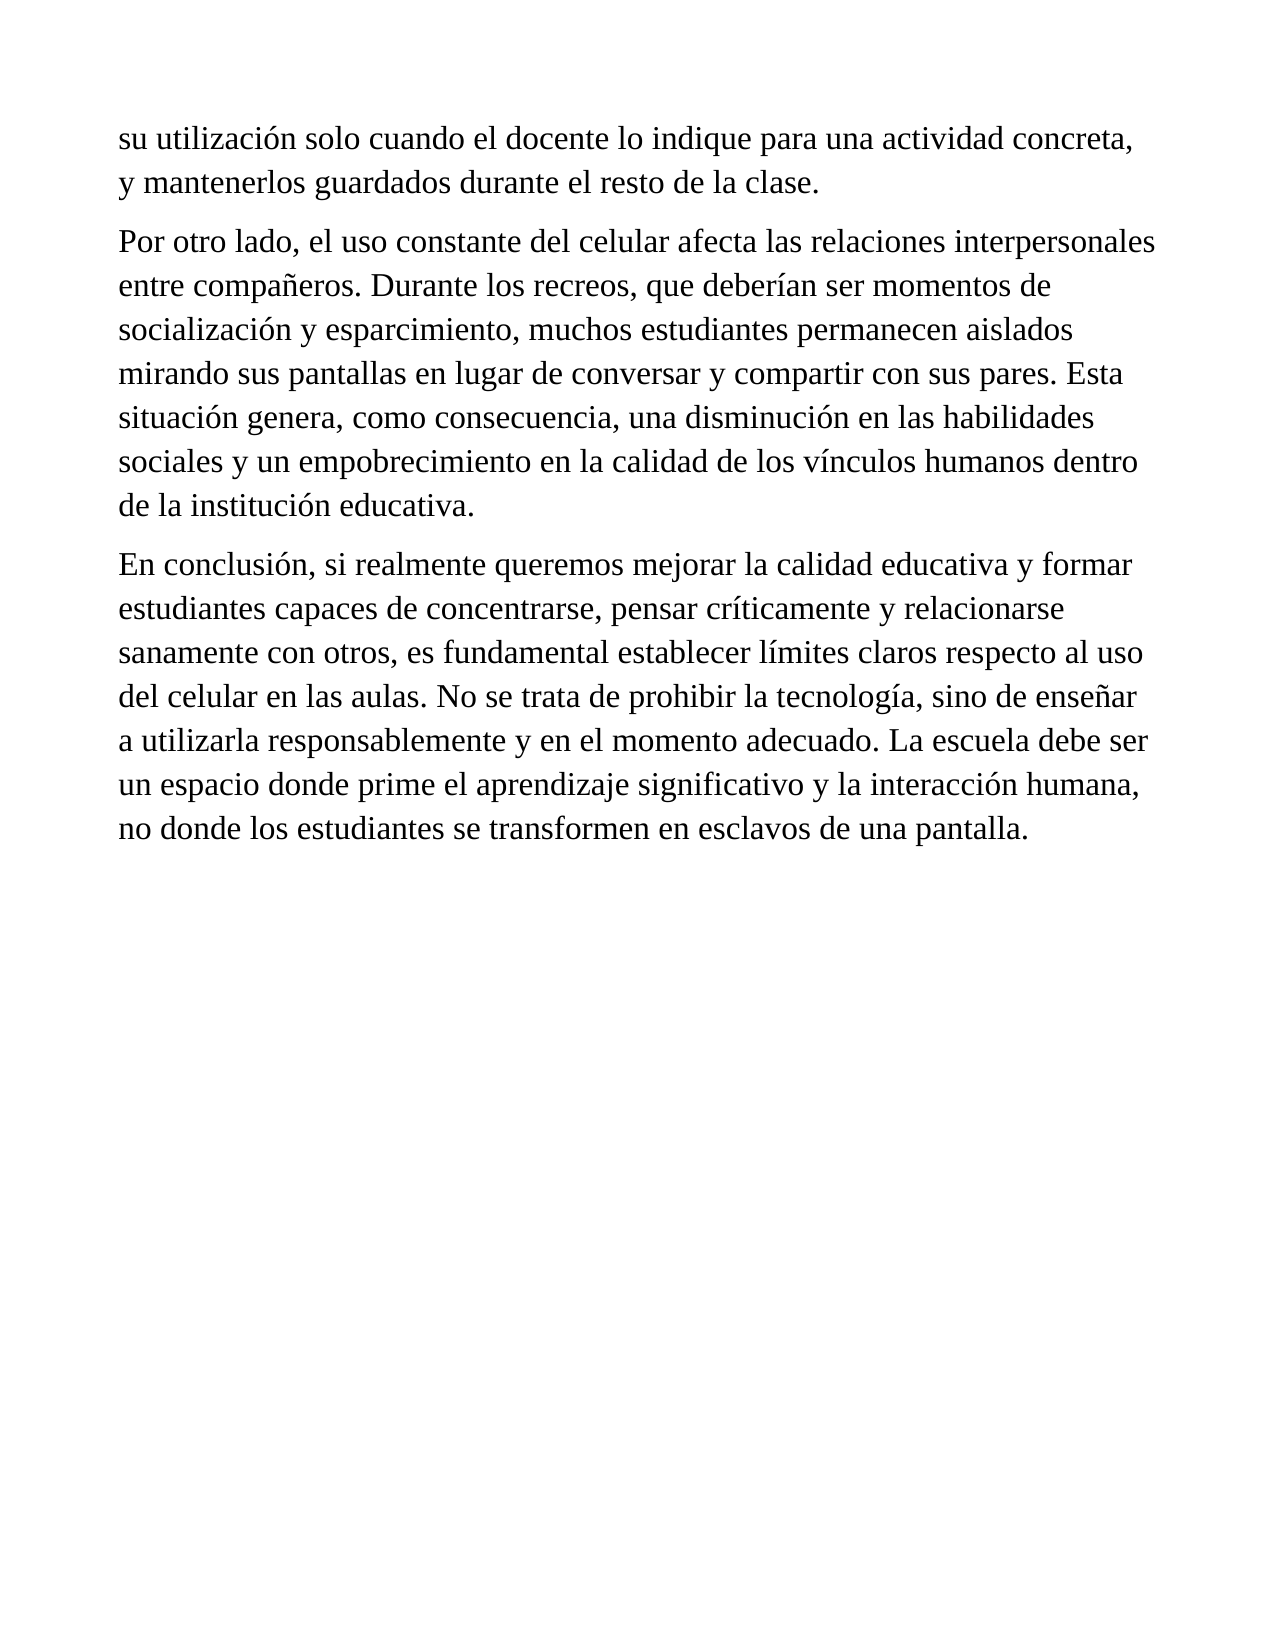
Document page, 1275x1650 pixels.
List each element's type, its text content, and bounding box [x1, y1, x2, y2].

text su utilización solo cuando el docente lo indique para una actividad concreta, y mantenerlos guardados durante el resto de la clase. [118, 118, 1157, 201]
text En conclusión, si realmente queremos mejorar la calidad educativa y formar estudiantes capaces de concentrarse, pensar críticamente y relacionarse sanamente con otros, es fundamental establecer límites claros respecto al uso del celular en las aulas. No se trata de prohibir la tecnología, sino de enseñar a utilizarla responsablemente y en el momento adecuado. La escuela debe ser un espacio donde prime el aprendizaje significativo y la interacción humana, no donde los estudiantes se transformen en esclavos de una pantalla. [118, 544, 1157, 847]
text Por otro lado, el uso constante del celular afecta las relaciones interpersonales entre compañeros. Durante los recreos, que deberían ser momentos de socialización y esparcimiento, muchos estudiantes permanecen aislados mirando sus pantallas en lugar de conversar y compartir con sus pares. Esta situación genera, como consecuencia, una disminución en las habilidades sociales y un empobrecimiento en la calidad de los vínculos humanos dentro de la institución educativa. [118, 221, 1157, 523]
